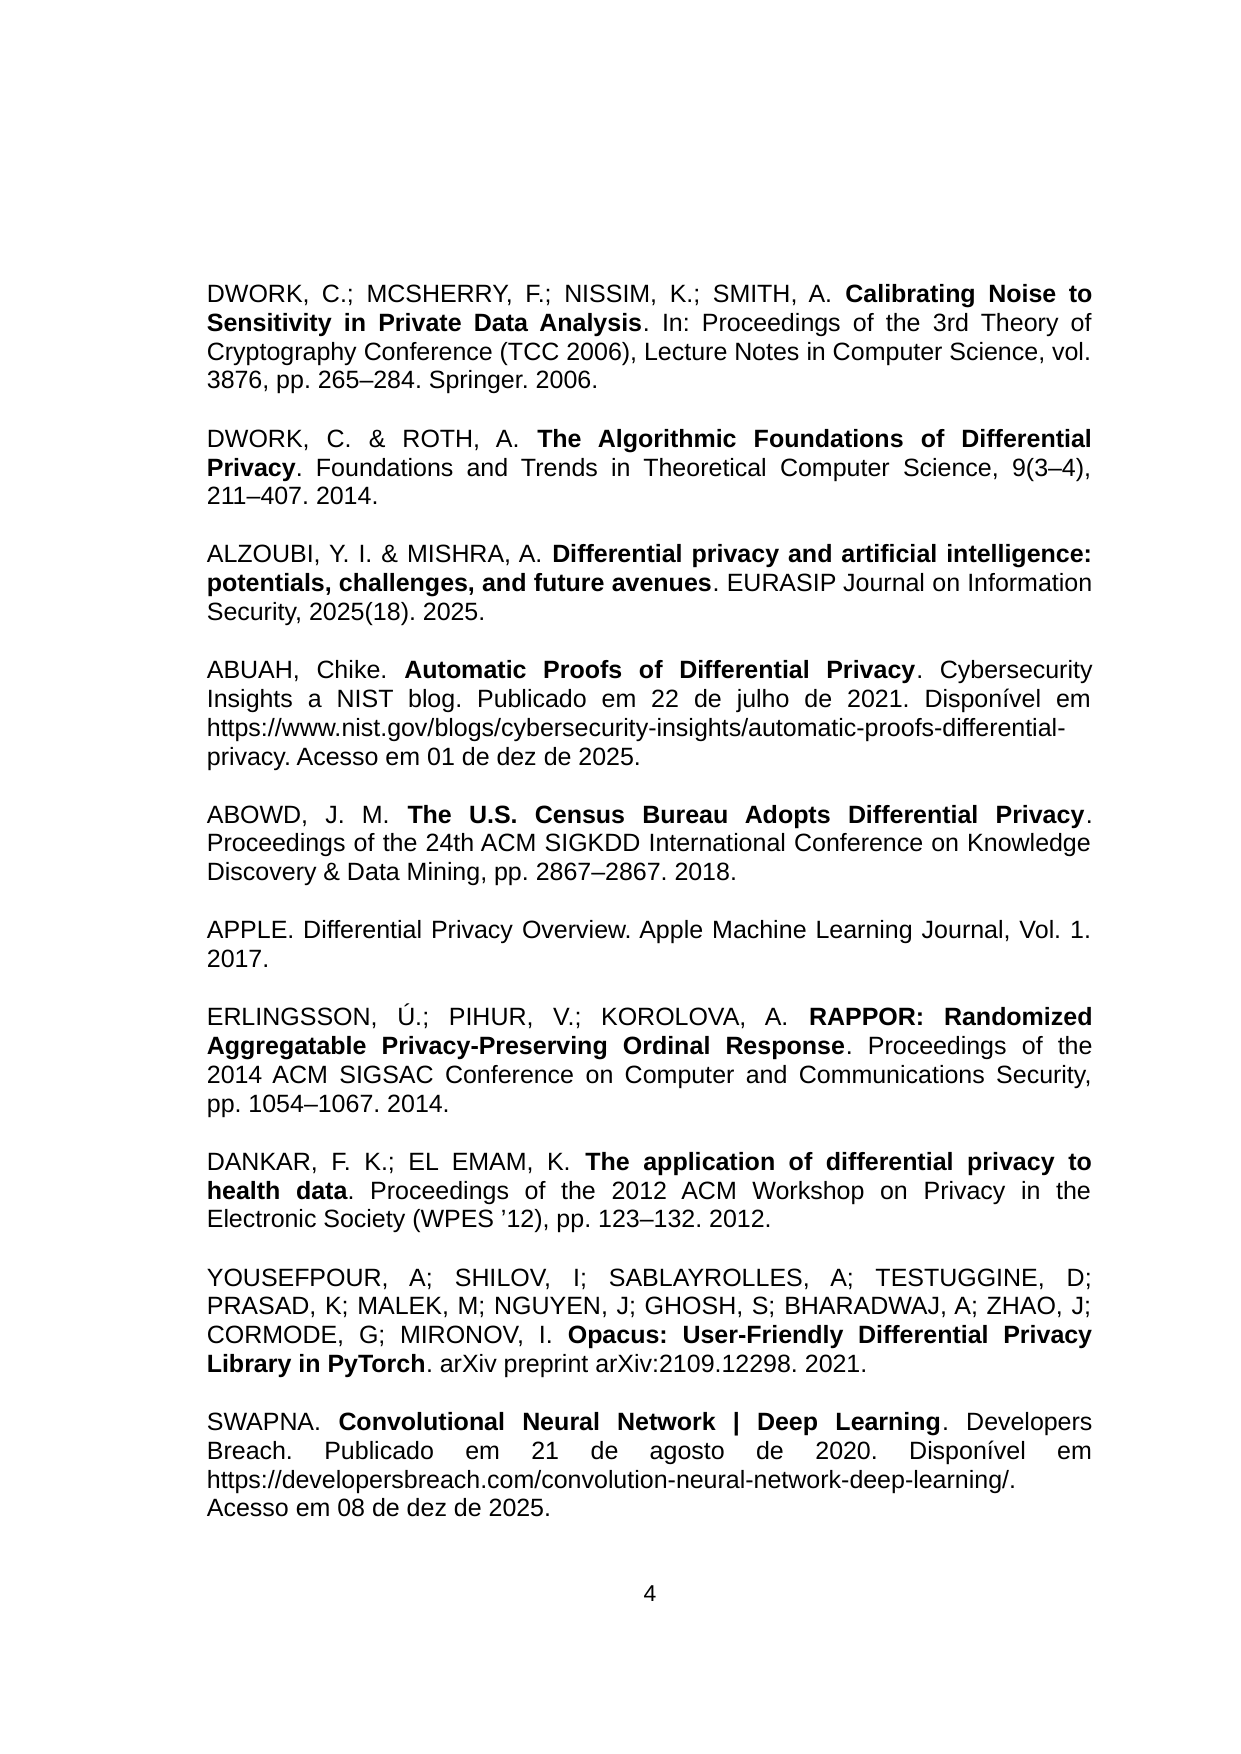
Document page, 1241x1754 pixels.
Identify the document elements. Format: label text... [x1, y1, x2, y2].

text DWORK, C. & ROTH, A. The Algorithmic Foundations of Differential Privacy. Foundations and Trends in Theoretical Computer Science, 9(3–4), 211–407. 2014. [207, 424, 1093, 510]
text ERLINGSSON, Ú.; PIHUR, V.; KOROLOVA, A. RAPPOR: Randomized Aggregatable Privacy-Preserving Ordinal Response. Proceedings of the 2014 ACM SIGSAC Conference on Computer and Communications Security, pp. 1054–1067. 2014. [207, 1002, 1093, 1117]
text YOUSEFPOUR, A; SHILOV, I; SABLAYROLLES, A; TESTUGGINE, D; PRASAD, K; MALEK, M; NGUYEN, J; GHOSH, S; BHARADWAJ, A; ZHAO, J; CORMODE, G; MIRONOV, I. Opacus: User-Friendly Differential Privacy Library in PyTorch. arXiv preprint arXiv:2109.12298. 2021. [207, 1263, 1093, 1378]
text DANKAR, F. K.; EL EMAM, K. The application of differential privacy to health data. Proceedings of the 2012 ACM Workshop on Privacy in the Electronic Society (WPES ’12), pp. 123–132. 2012. [207, 1147, 1093, 1233]
text DWORK, C.; MCSHERRY, F.; NISSIM, K.; SMITH, A. Calibrating Noise to Sensitivity in Private Data Analysis. In: Proceedings of the 3rd Theory of Cryptography Conference (TCC 2006), Lecture Notes in Computer Science, vol. 3876, pp. 265–284. Springer. 2006. [207, 279, 1093, 394]
text ABOWD, J. M. The U.S. Census Bureau Adopts Differential Privacy. Proceedings of the 24th ACM SIGKDD International Conference on Knowledge Discovery & Data Mining, pp. 2867–2867. 2018. [207, 800, 1093, 886]
text APPLE. Differential Privacy Overview. Apple Machine Learning Journal, Vol. 1. 2017. [207, 915, 1093, 973]
text SWAPNA. Convolutional Neural Network | Deep Learning. Developers Breach. Publicado em 21 de agosto de 2020. Disponível em https://developersbreach.com/convolution-neural-network-deep-learning/. Acesso em 08 de dez de 2025. [207, 1407, 1093, 1522]
text ABUAH, Chike. Automatic Proofs of Differential Privacy. Cybersecurity Insights a NIST blog. Publicado em 22 de julho de 2021. Disponível em https://www.nist.gov/blogs/cybersecurity-insights/automatic-proofs-differential-privacy. Acesso em 01 de dez de 2025. [207, 655, 1093, 770]
text ALZOUBI, Y. I. & MISHRA, A. Differential privacy and artificial intelligence: potentials, challenges, and future avenues. EURASIP Journal on Information Security, 2025(18). 2025. [207, 539, 1093, 626]
